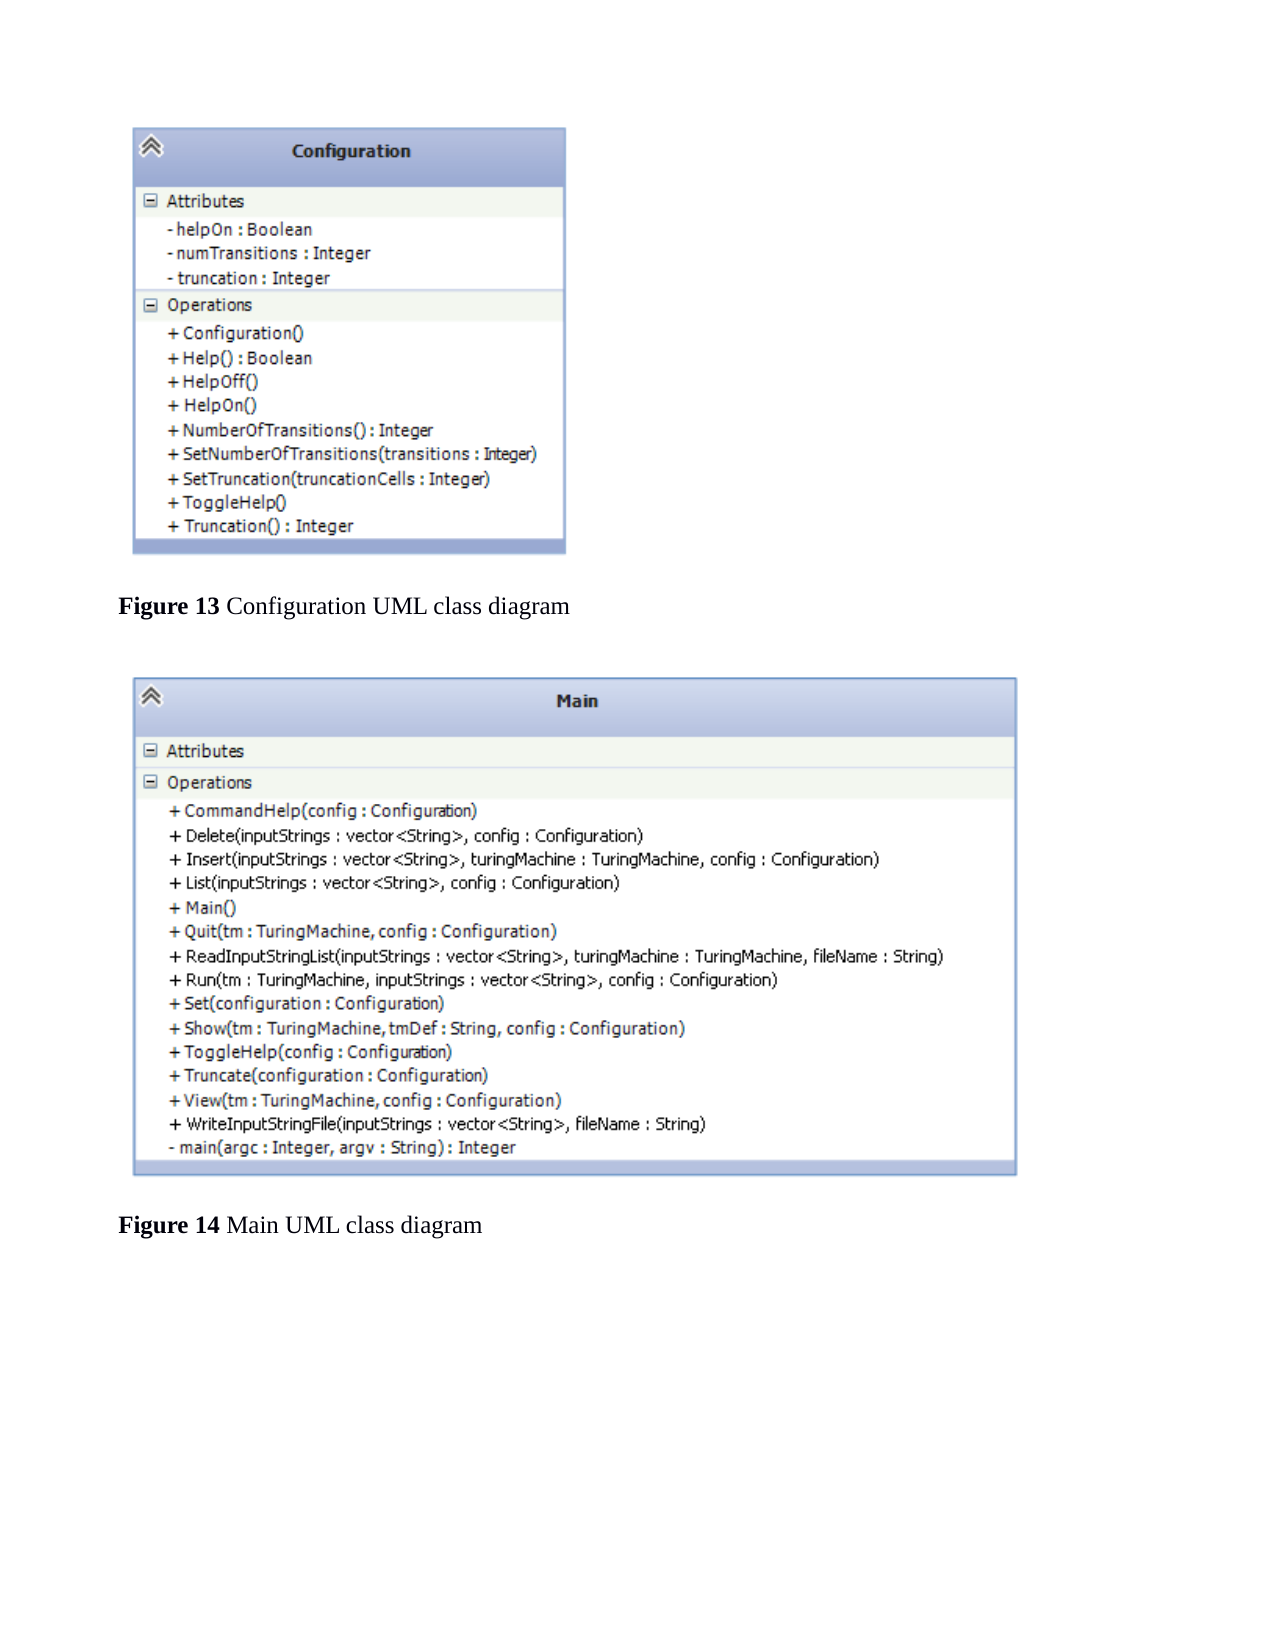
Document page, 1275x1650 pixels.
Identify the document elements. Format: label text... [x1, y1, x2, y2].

picture [128, 673, 1021, 1182]
picture [125, 123, 571, 559]
text Figure 14 Main UML class diagram [118, 1210, 1157, 1238]
text Figure 13 Configuration UML class diagram [118, 591, 1157, 620]
